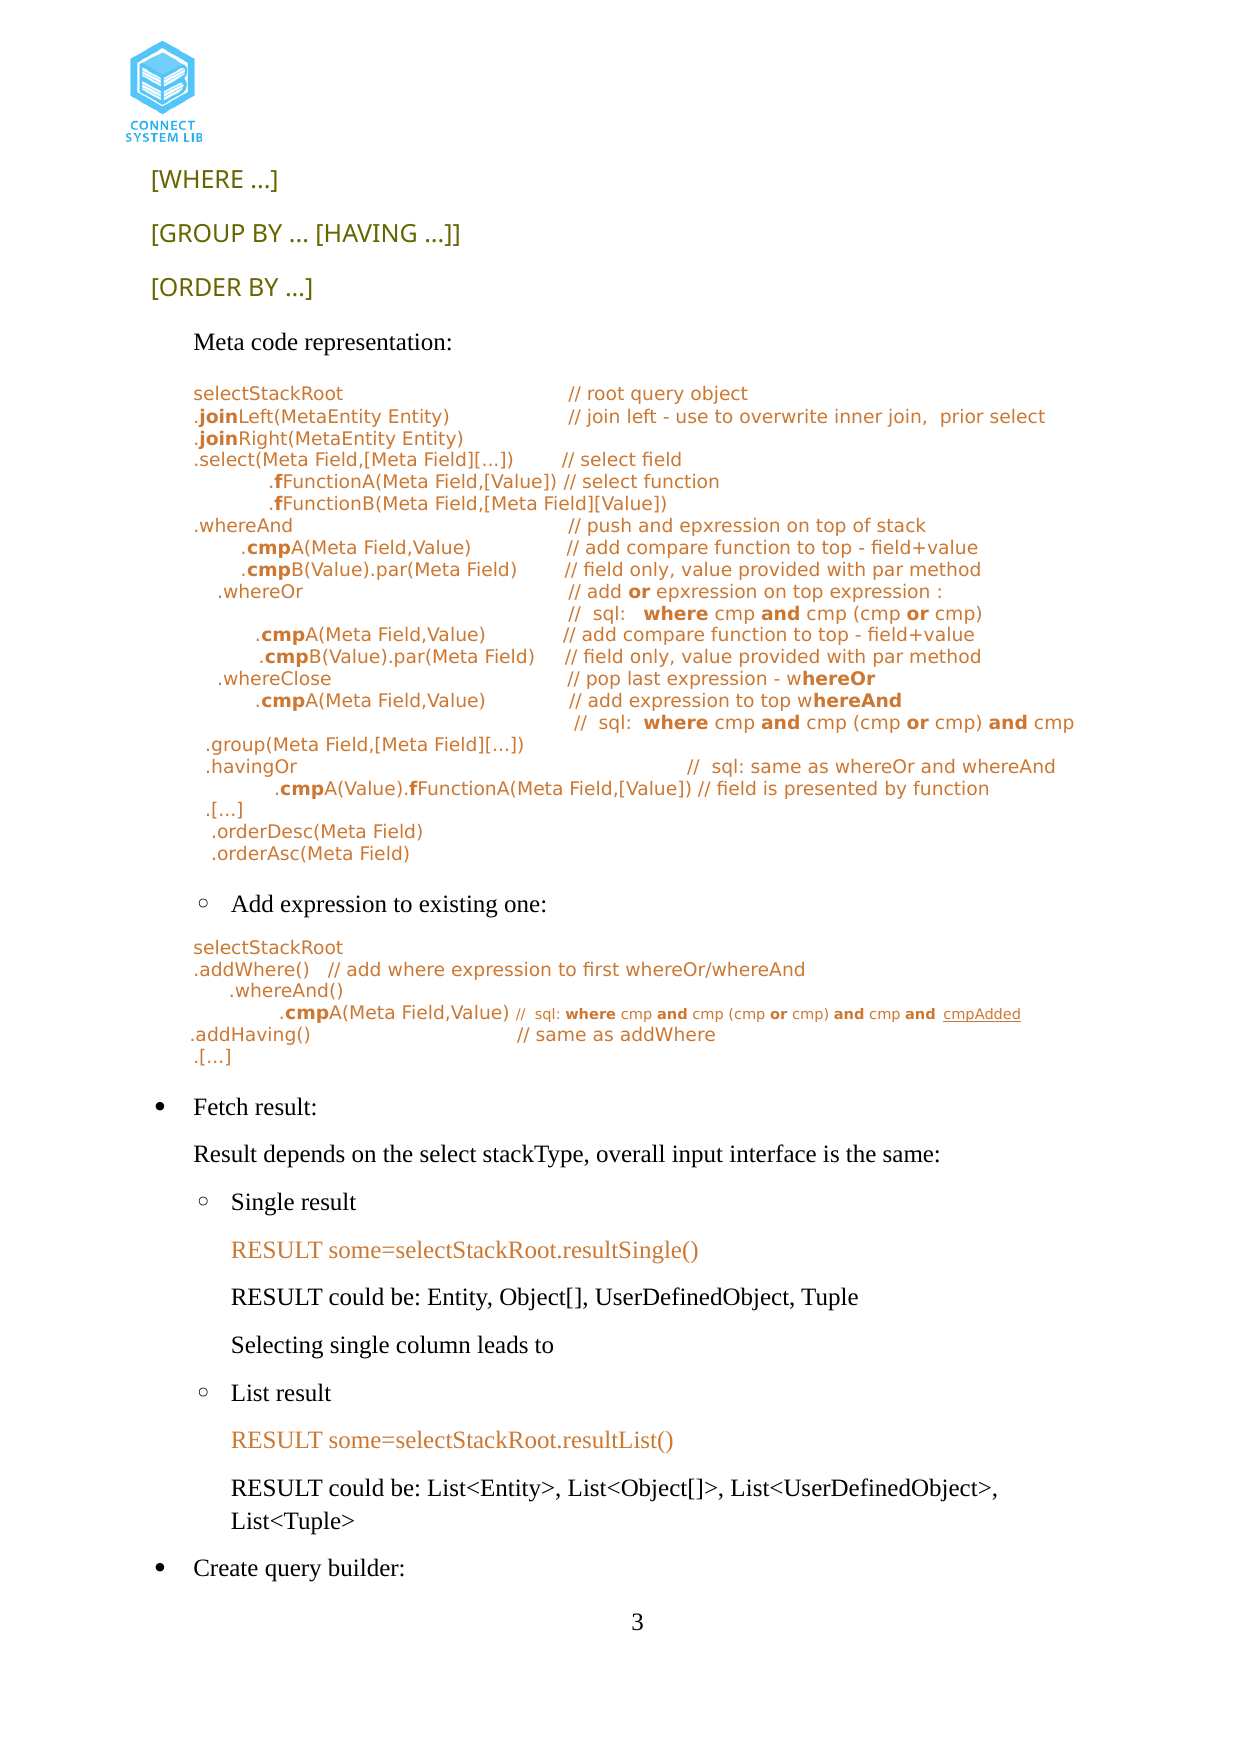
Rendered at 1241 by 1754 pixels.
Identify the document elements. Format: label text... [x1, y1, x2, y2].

text .addWhere() // add where expression to first whereOr/whereAnd [193, 958, 1122, 980]
text .[...] [118, 1046, 1122, 1068]
text .cmpA(Meta Field,Value) // add compare function to top - field+value [118, 624, 1122, 646]
list Create query builder: [156, 1553, 1122, 1582]
text selectStackRoot // root query object [118, 377, 1122, 406]
text selectStackRoot [193, 937, 1122, 958]
text .cmpA(Value).fFunctionA(Meta Field,[Value]) // field is presented by function [118, 777, 1122, 799]
text .cmpA(Meta Field,Value) // add expression to top whereAnd [118, 690, 1122, 712]
text [ORDER BY ...] [118, 269, 1122, 303]
text [GROUP BY ... [HAVING ...]] [118, 216, 1122, 250]
text .select(Meta Field,[Meta Field][...]) // select field [118, 449, 1122, 471]
text Result depends on the select stackType, overall input interface is the same: [193, 1139, 1122, 1168]
text .orderAsc(Meta Field) [118, 843, 1122, 865]
text .cmpA(Meta Field,Value) // sql: where cmp and cmp (cmp or cmp) and cmp and cmpAdded [118, 1002, 1122, 1024]
text .addHaving() // same as addWhere [118, 1024, 1122, 1046]
text .whereAnd // push and epxression on top of stack [118, 515, 1122, 537]
text RESULT could be: List<Entity>, List<Object[]>, List<UserDefinedObject>, List<Tuple> [231, 1473, 1122, 1534]
text RESULT could be: Entity, Object[], UserDefinedObject, Tuple [231, 1282, 1122, 1311]
list List result [193, 1378, 1122, 1406]
text .group(Meta Field,[Meta Field][...]) [118, 734, 1122, 756]
text .joinLeft(MetaEntity Entity) // join left - use to overwrite inner join, prior select [118, 406, 1122, 427]
text .cmpA(Meta Field,Value) // add compare function to top - field+value [118, 537, 1122, 559]
text .joinRight(MetaEntity Entity) [118, 427, 1122, 449]
text .fFunctionA(Meta Field,[Value]) // select function [118, 471, 1122, 493]
text // sql: where cmp and cmp (cmp or cmp) and cmp [118, 712, 1122, 734]
text .havingOr // sql: same as whereOr and whereAnd [118, 756, 1122, 777]
text RESULT some=selectStackRoot.resultSingle() [231, 1235, 1122, 1263]
text // sql: where cmp and cmp (cmp or cmp) [118, 602, 1122, 624]
text .orderDesc(Meta Field) [118, 821, 1122, 843]
list Add expression to existing one: [193, 889, 1122, 918]
text .whereClose // pop last expression - whereOr [118, 668, 1122, 690]
text RESULT some=selectStackRoot.resultList() [231, 1425, 1122, 1454]
picture [125, 41, 203, 142]
text .whereOr // add or epxression on top expression : [118, 581, 1122, 602]
text .cmpB(Value).par(Meta Field) // field only, value provided with par method [118, 646, 1122, 668]
text [WHERE ...] [118, 162, 1122, 196]
text .fFunctionB(Meta Field,[Meta Field][Value]) [118, 493, 1122, 515]
list Single result [193, 1187, 1122, 1216]
text .cmpB(Value).par(Meta Field) // field only, value provided with par method [118, 559, 1122, 581]
text .whereAnd() [118, 980, 1122, 1002]
text Selecting single column leads to [231, 1330, 1122, 1359]
text .[...] [118, 799, 1122, 821]
list Fetch result: [156, 1092, 1122, 1121]
text Meta code representation: [118, 323, 1122, 357]
